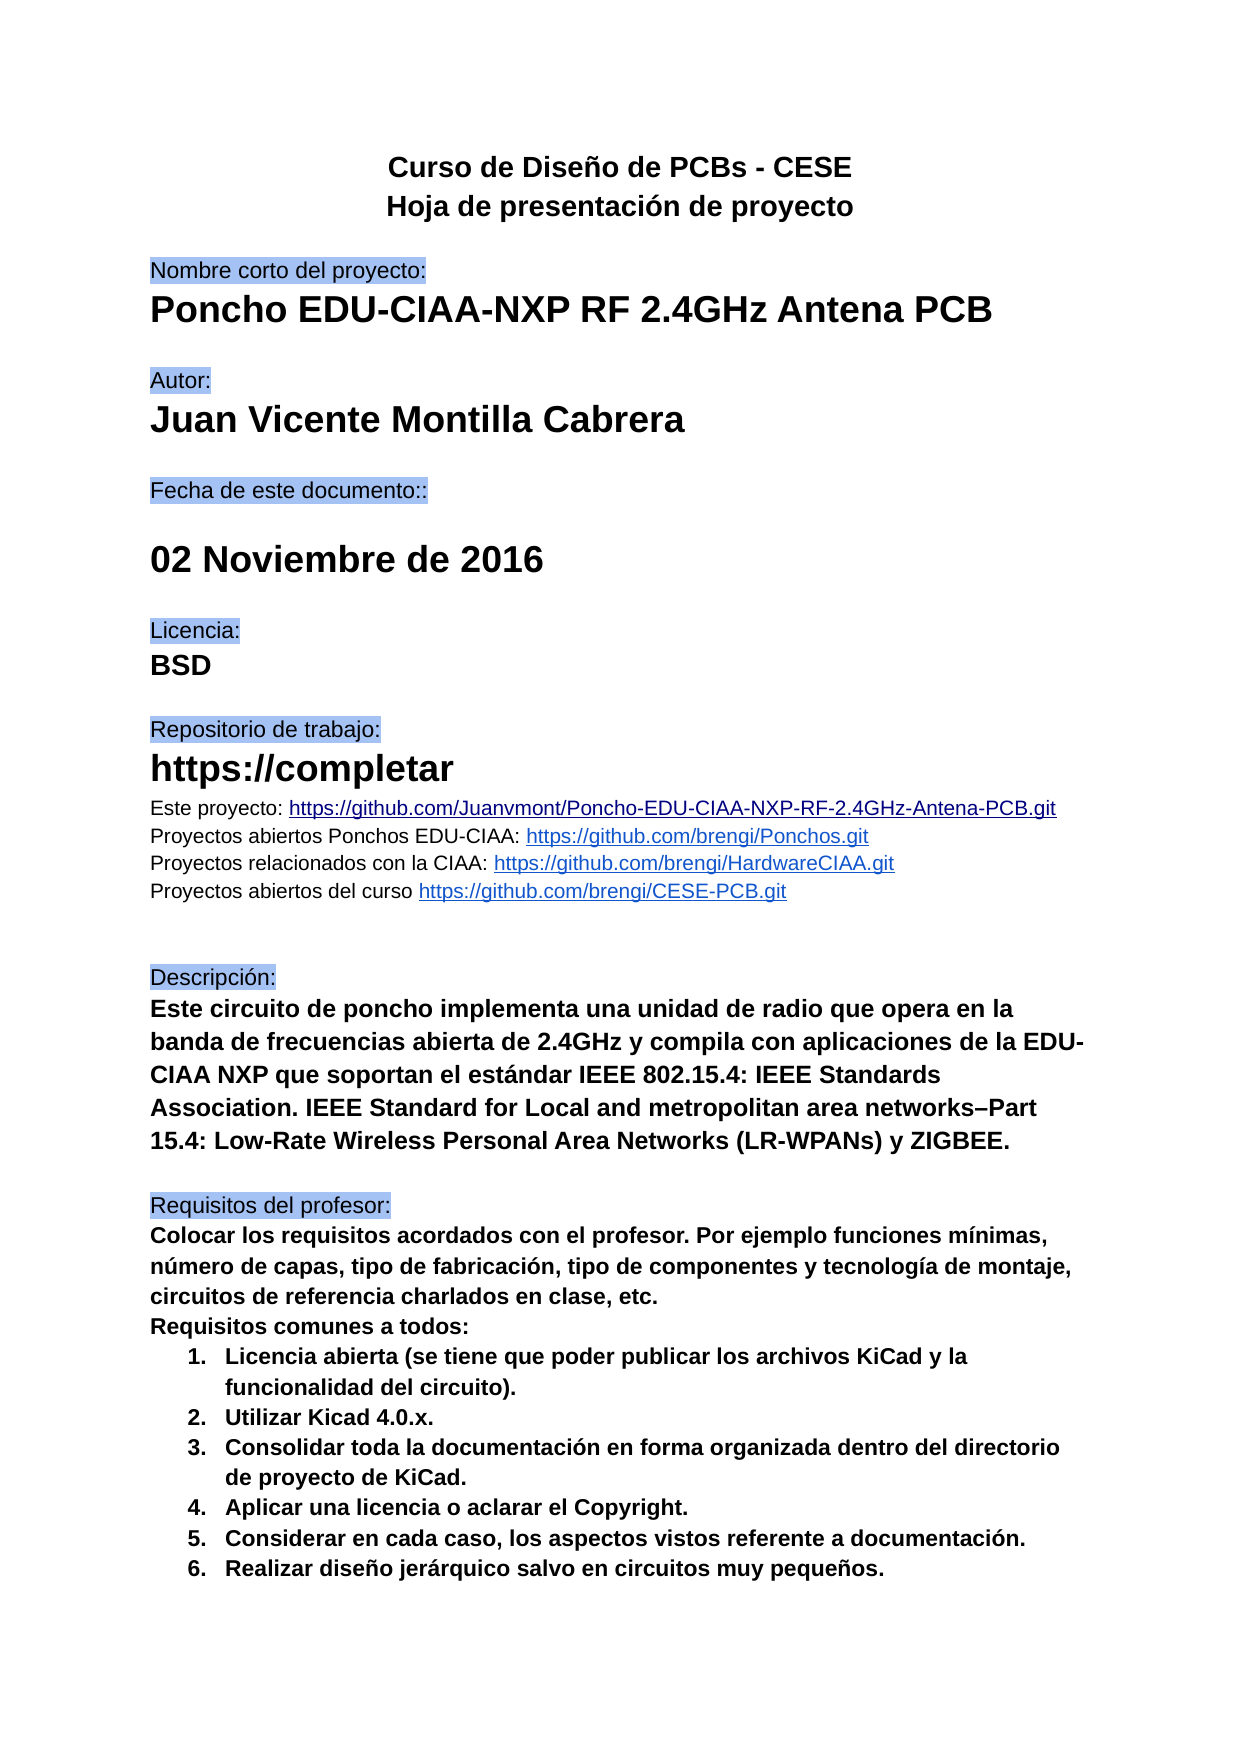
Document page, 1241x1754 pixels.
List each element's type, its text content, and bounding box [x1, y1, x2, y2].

text Requisitos comunes a todos: [150, 1313, 1090, 1339]
text Hoja de presentación de proyecto [150, 188, 1090, 222]
text BSD [150, 648, 1090, 681]
text Proyectos abiertos Ponchos EDU-CIAA: https://github.com/brengi/Ponchos.git [150, 824, 1090, 848]
text Descripción: [150, 964, 1090, 990]
text Este proyecto: https://github.com/Juanvmont/Poncho-EDU-CIAA-NXP-RF-2.4GHz-Antena-PCB.git [150, 796, 1090, 820]
list Licencia abierta (se tiene que poder publicar los archivos KiCad y la funcionalidad del circuito). [187, 1343, 1090, 1400]
text Nombre corto del proyecto: [150, 257, 1090, 284]
text Proyectos relacionados con la CIAA: https://github.com/brengi/HardwareCIAA.git [150, 851, 1090, 875]
list Aplicar una licencia o aclarar el Copyright. [187, 1494, 1090, 1521]
list Utilizar Kicad 4.0.x. [187, 1404, 1090, 1430]
text Colocar los requisitos acordados con el profesor. Por ejemplo funciones mínimas, número de capas, tipo de fabricación, tipo de componentes y tecnología de montaje, circuitos de referencia charlados en clase, etc. [150, 1222, 1090, 1309]
text Repositorio de trabajo: [150, 716, 1090, 743]
text Curso de Diseño de PCBs - CESE [150, 150, 1090, 183]
text https://completar [150, 747, 1090, 790]
text Requisitos del profesor: [150, 1192, 1090, 1219]
list Consolidar toda la documentación en forma organizada dentro del directorio de proyecto de KiCad. [187, 1434, 1090, 1491]
text Este circuito de poncho implementa una unidad de radio que opera en la banda de frecuencias abierta de 2.4GHz y compila con aplicaciones de la EDU-CIAA NXP que soportan el estándar IEEE 802.15.4: IEEE Standards Association. IEEE Standard for Local and metropolitan area networks–Part 15.4: Low-Rate Wireless Personal Area Networks (LR-WPANs) y ZIGBEE. [150, 994, 1090, 1155]
list Considerar en cada caso, los aspectos vistos referente a documentación. [187, 1524, 1090, 1551]
list Realizar diseño jerárquico salvo en circuitos muy pequeños. [187, 1555, 1090, 1581]
text Juan Vicente Montilla Cabrera [150, 397, 1090, 441]
text Poncho EDU-CIAA-NXP RF 2.4GHz Antena PCB [150, 287, 1090, 331]
text Licencia: [150, 617, 1090, 644]
text Proyectos abiertos del curso https://github.com/brengi/CESE-PCB.git [150, 879, 1090, 903]
text 02 Noviembre de 2016 [150, 538, 1090, 581]
text Autor: [150, 367, 1090, 394]
text Fecha de este documento:: [150, 477, 1090, 504]
